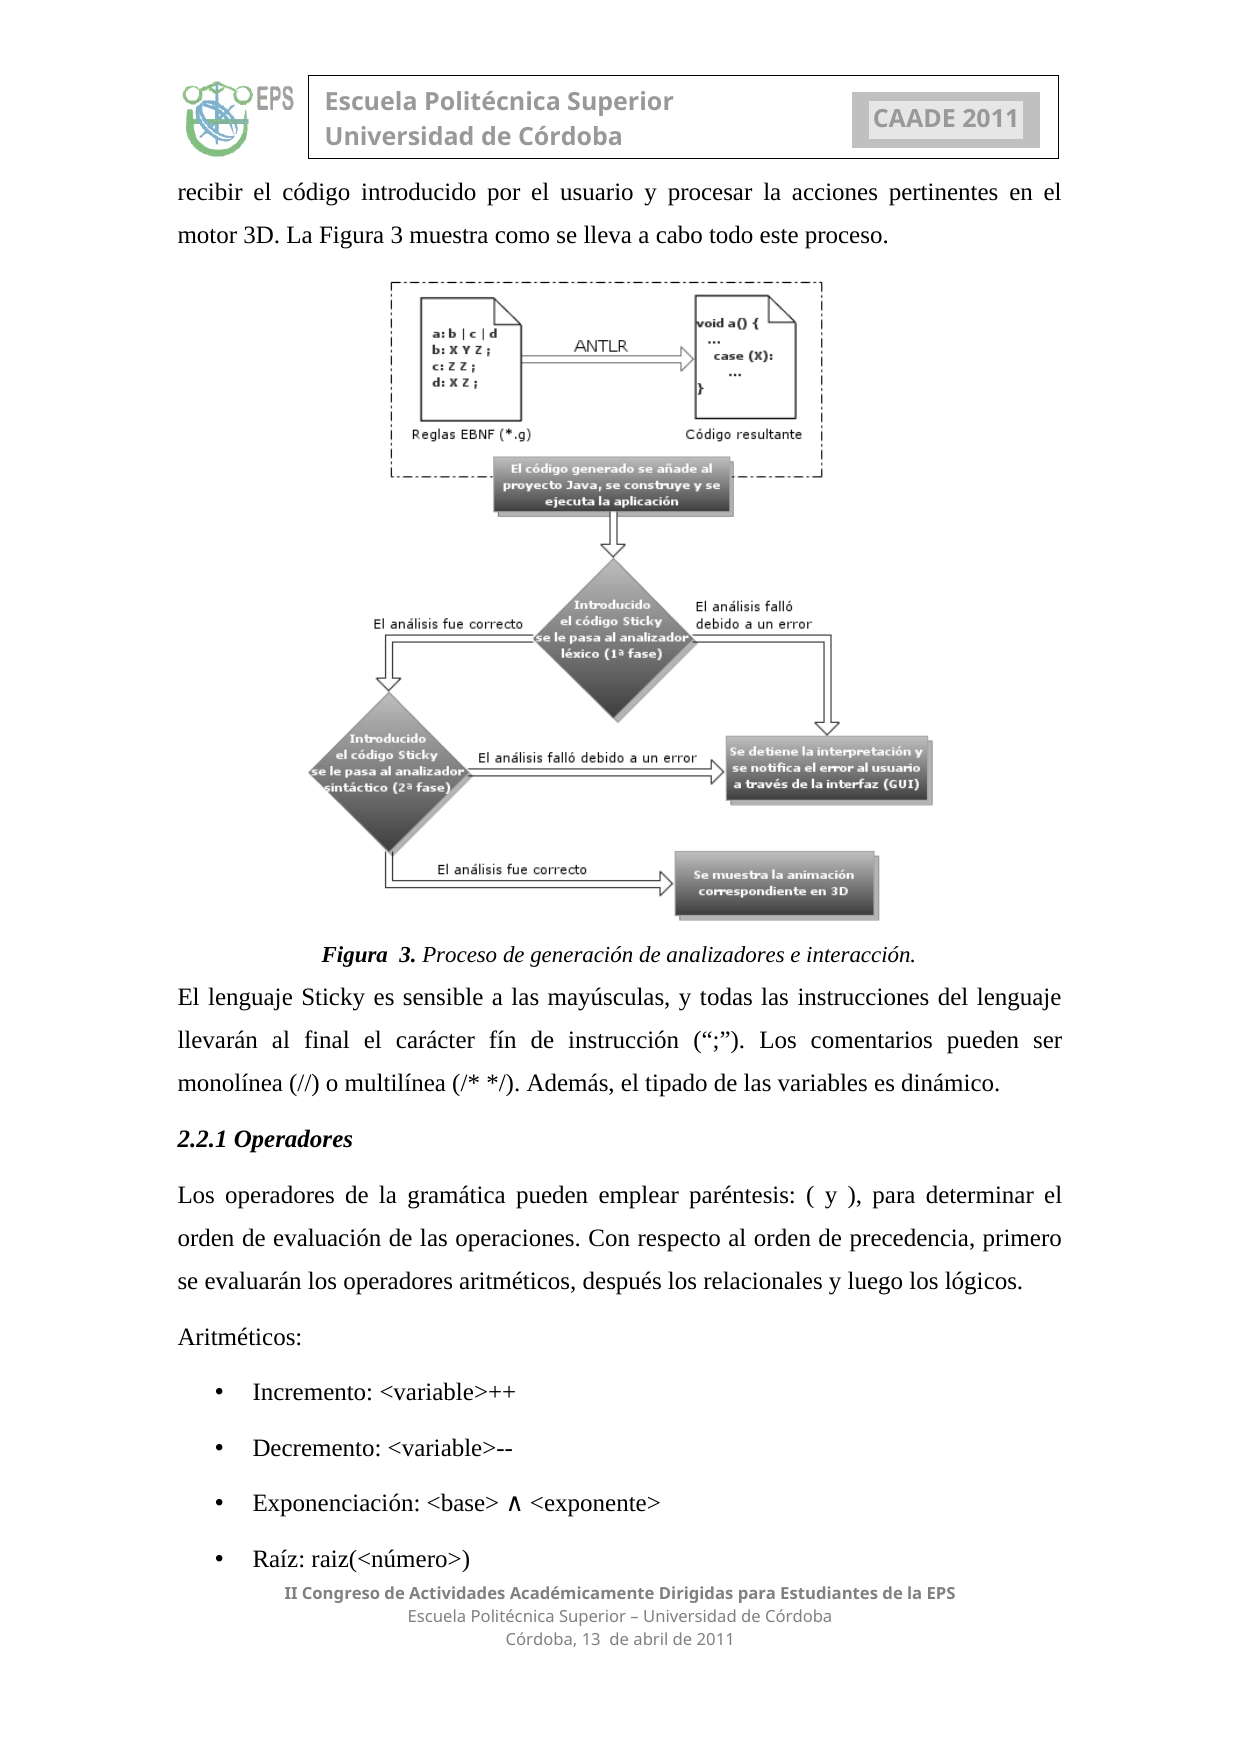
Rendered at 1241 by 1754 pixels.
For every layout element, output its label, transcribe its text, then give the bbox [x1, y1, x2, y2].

text Aritméticos: [177, 1322, 1063, 1350]
list Decremento: <variable>-- [215, 1433, 1063, 1462]
text recibir el código introducido por el usuario y procesar la acciones pertinentes en el motor 3D. La Figura 3 muestra como se lleva a cabo todo este proceso. [177, 177, 1063, 249]
text 2.2.1 Operadores [177, 1124, 1063, 1153]
text El lenguaje Sticky es sensible a las mayúsculas, y todas las instrucciones del lenguaje llevarán al final el carácter fín de instrucción (“;”). Los comentarios pueden ser monolínea (//) o multilínea (/* */). Además, el tipado de las variables es dinámico. [177, 276, 1063, 1097]
text Figura 3. Proceso de generación de analizadores e interacción. [300, 929, 940, 968]
picture [300, 276, 941, 929]
list Incremento: <variable>++ [215, 1377, 1063, 1406]
text Los operadores de la gramática pueden emplear paréntesis: ( y ), para determinar el orden de evaluación de las operaciones. Con respecto al orden de precedencia, primero se evaluarán los operadores aritméticos, después los relacionales y luego los lógicos. [177, 1180, 1063, 1295]
list Exponenciación: <base> ∧ <exponente> [215, 1488, 1063, 1517]
list Raíz: raiz(<número>) [215, 1544, 1063, 1573]
